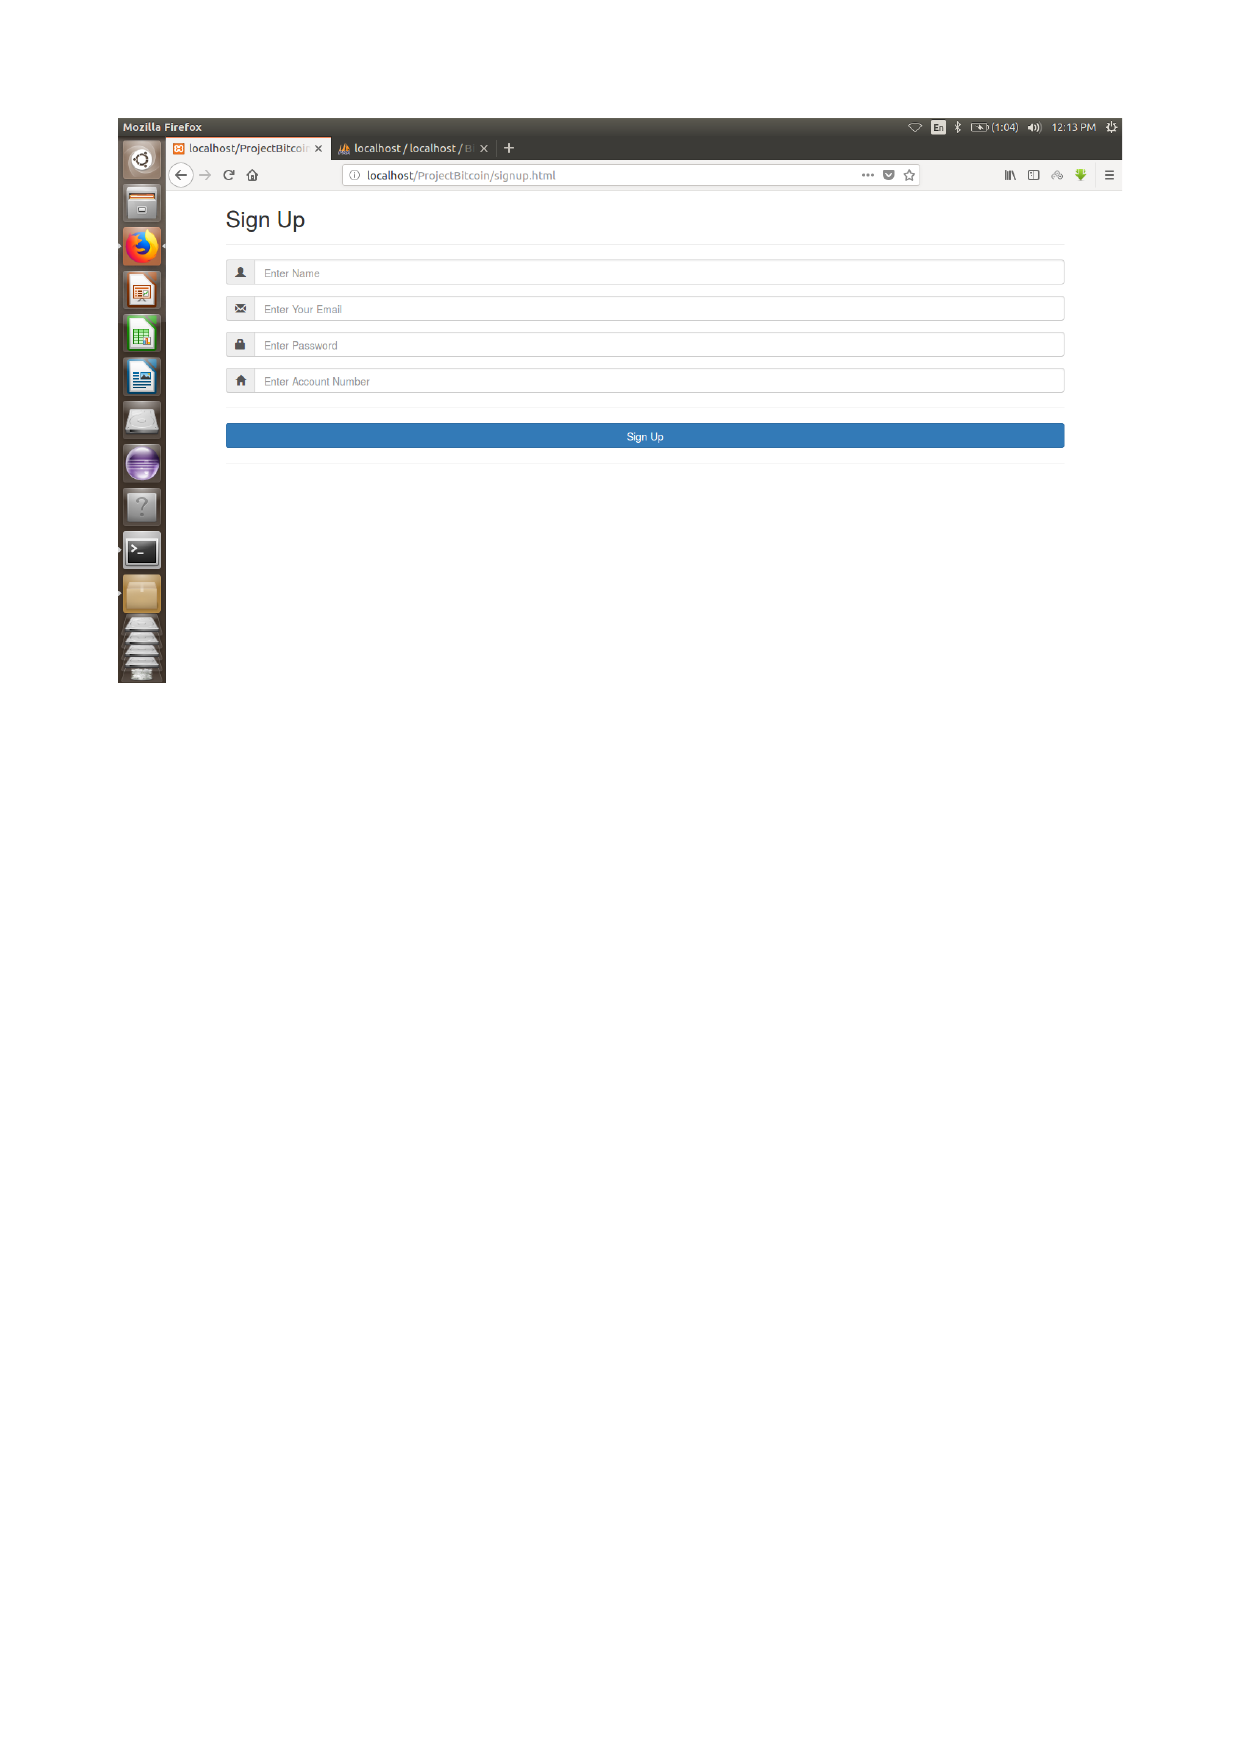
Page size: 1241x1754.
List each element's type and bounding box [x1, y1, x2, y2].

picture [118, 118, 1123, 683]
